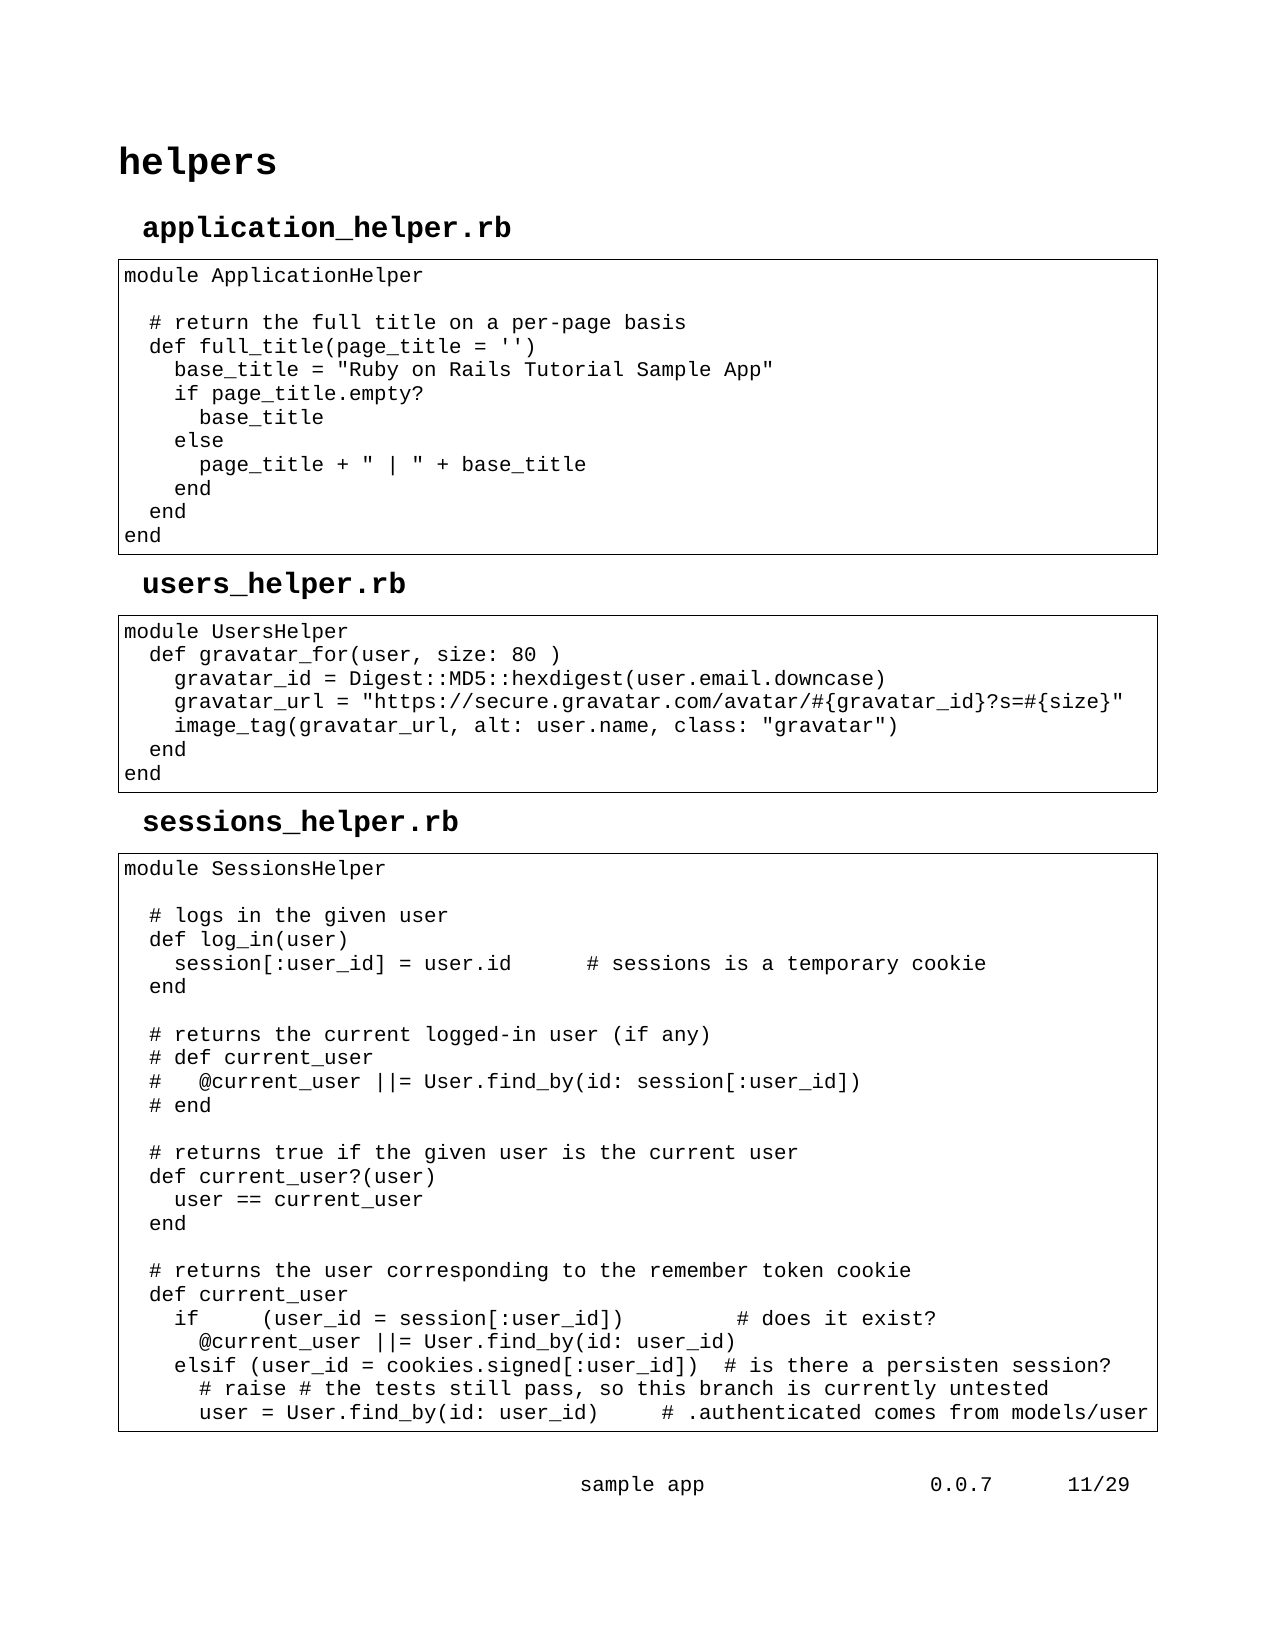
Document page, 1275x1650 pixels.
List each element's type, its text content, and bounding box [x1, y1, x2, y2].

table_header module UsersHelper def gravatar_for(user, size: 80 ) gravatar_id = Digest::MD5::hexdigest(user.email.downcase) gravatar_url = "https://secure.gravatar.com/avatar/#{gravatar_id}?s=#{size}" image_tag(gravatar_url, alt: user.name, class: "gravatar") end end [119, 616, 1157, 792]
table_header module SessionsHelper # logs in the given user def log_in(user) session[:user_id] = user.id # sessions is a temporary cookie end # returns the current logged-in user (if any) # def current_user # @current_user ||= User.find_by(id: session[:user_id]) # end # returns true if the given user is the current user def current_user?(user) user == current_user end # returns the user corresponding to the remember token cookie def current_user if (user_id = session[:user_id]) # does it exist? @current_user ||= User.find_by(id: user_id) elsif (user_id = cookies.signed[:user_id]) # is there a persisten session? # raise # the tests still pass, so this branch is currently untested user = User.find_by(id: user_id) # .authenticated comes from models/user [119, 854, 1157, 1431]
subtitle application_helper.rb [142, 213, 1157, 246]
table_header module ApplicationHelper # return the full title on a per-page basis def full_title(page_title = '') base_title = "Ruby on Rails Tutorial Sample App" if page_title.empty? base_title else page_title + " | " + base_title end end end [119, 260, 1157, 554]
subtitle helpers [118, 143, 1157, 186]
subtitle users_helper.rb [142, 569, 1157, 602]
subtitle sessions_helper.rb [142, 807, 1157, 840]
